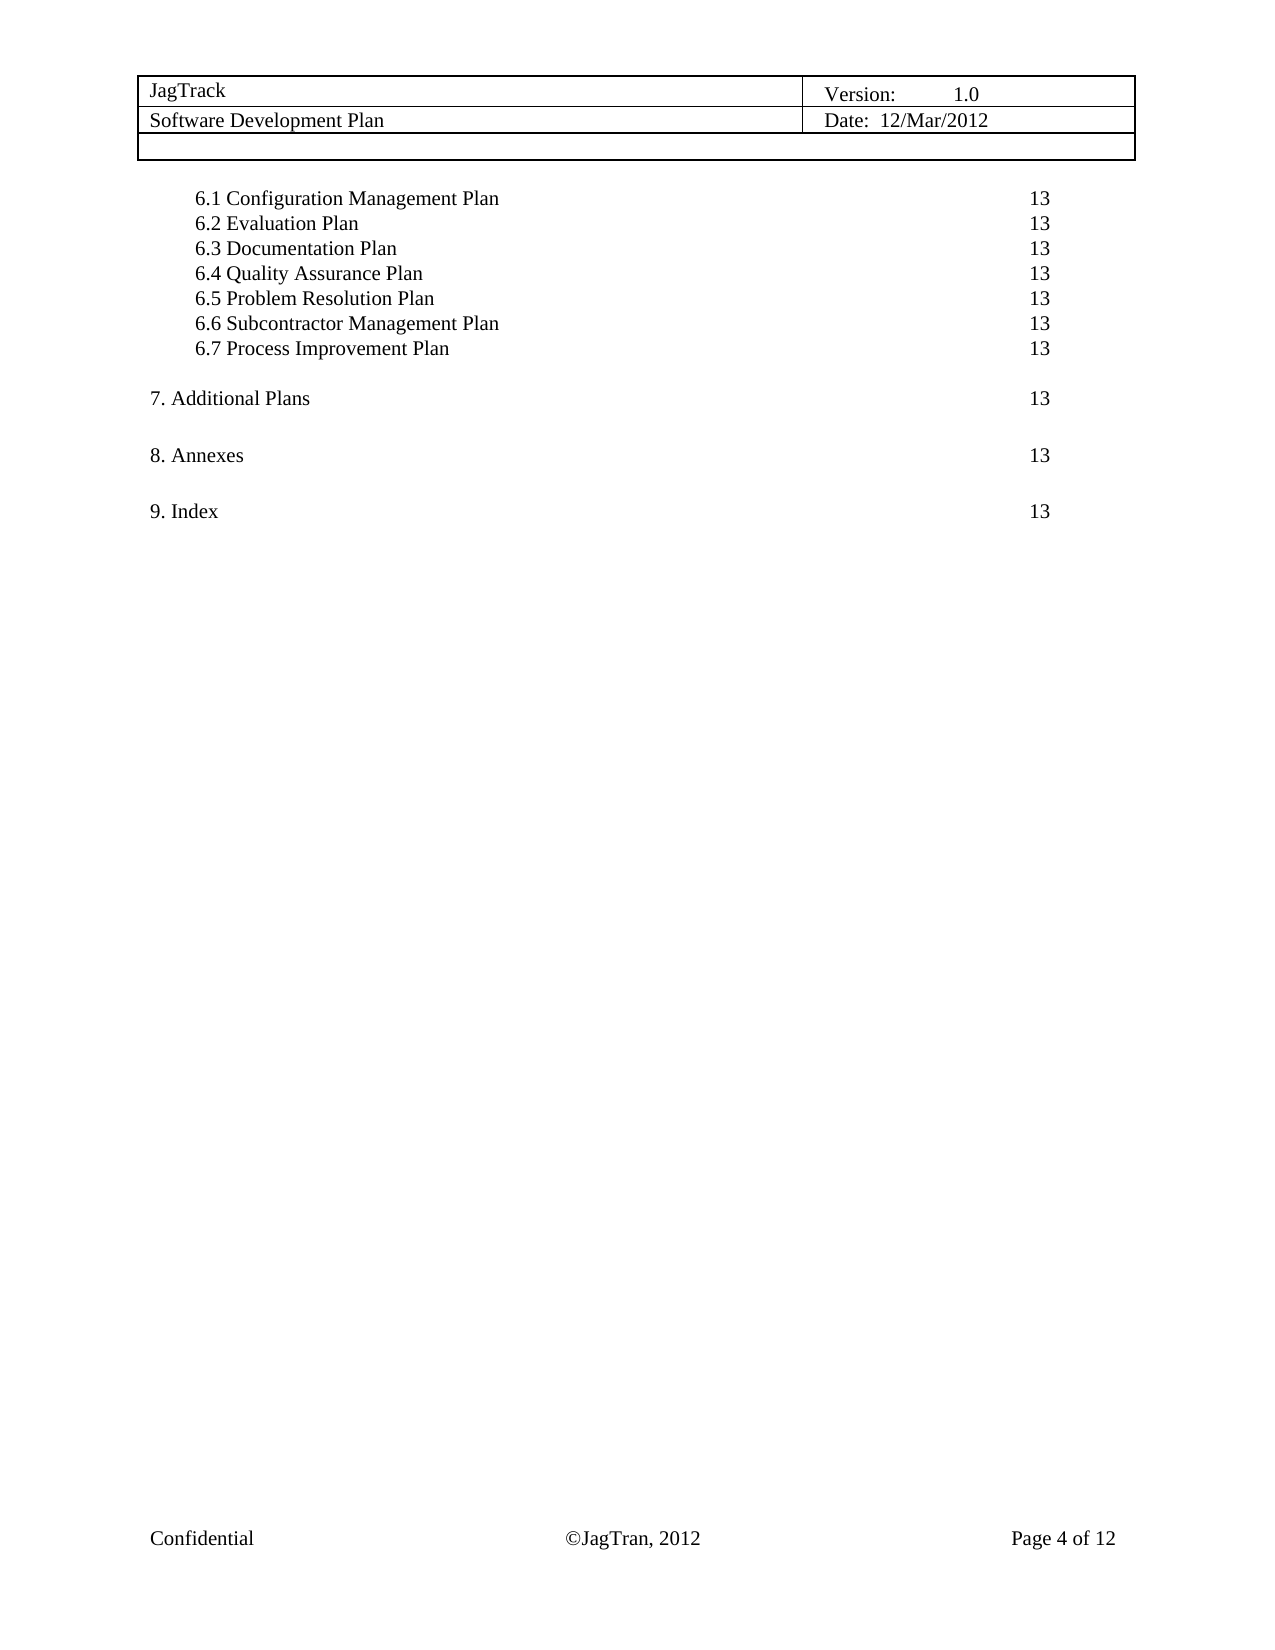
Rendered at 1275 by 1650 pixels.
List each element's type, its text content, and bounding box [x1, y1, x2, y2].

text 9. Index 13 [150, 498, 1050, 523]
text 6.6 Subcontractor Management Plan 13 [195, 310, 1050, 335]
text 6.3 Documentation Plan 13 [195, 235, 1050, 260]
text 6.4 Quality Assurance Plan 13 [195, 260, 1050, 285]
text 6.7 Process Improvement Plan 13 [195, 335, 1050, 360]
text 6.5 Problem Resolution Plan 13 [195, 285, 1050, 310]
text 8. Annexes 13 [150, 442, 1050, 467]
text 7. Additional Plans 13 [150, 385, 1050, 410]
text 6.1 Configuration Management Plan 13 [195, 185, 1050, 210]
text 6.2 Evaluation Plan 13 [195, 210, 1050, 235]
